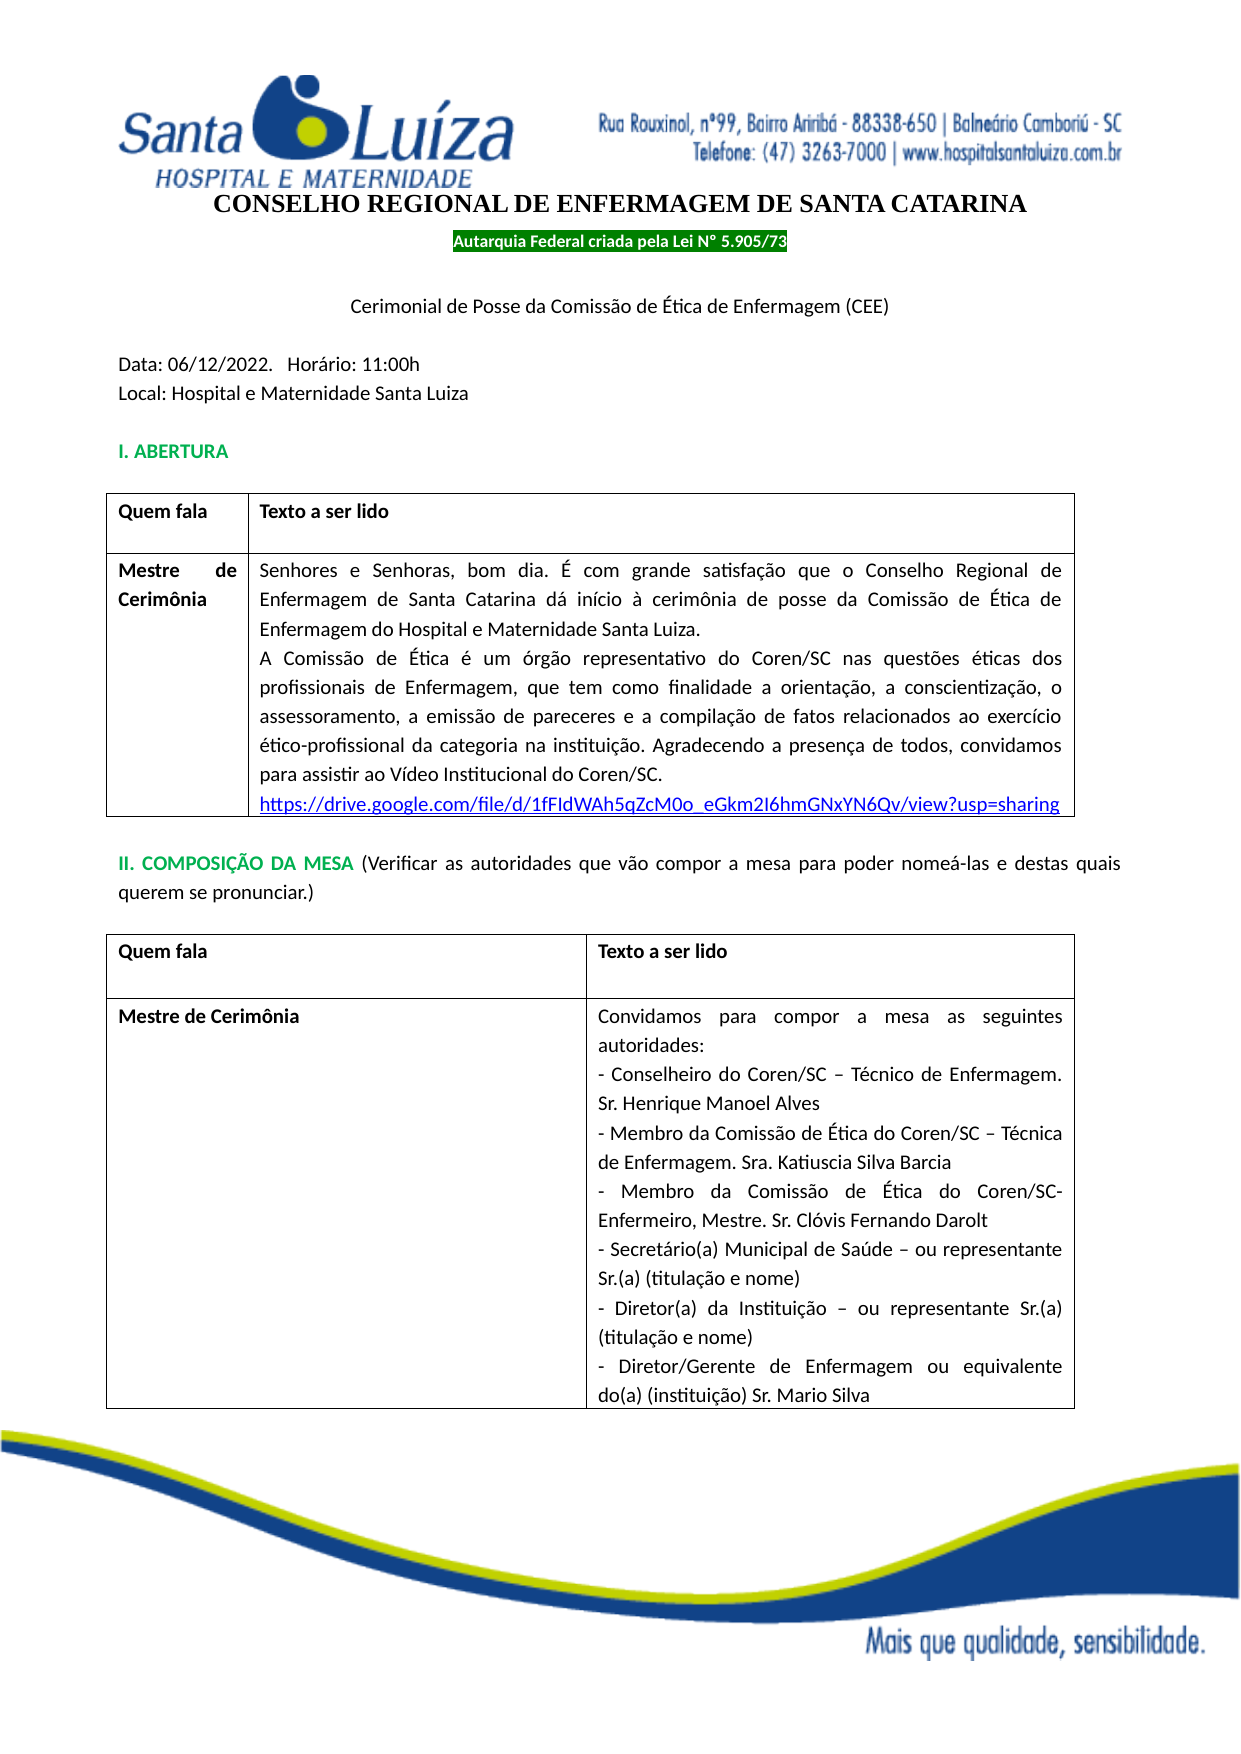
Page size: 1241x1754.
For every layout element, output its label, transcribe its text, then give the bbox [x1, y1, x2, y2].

text Local: Hospital e Maternidade Santa Luiza [118, 377, 1122, 406]
text CONSELHO REGIONAL DE ENFERMAGEM DE SANTA CATARINA [118, 118, 1122, 218]
table_cell Senhores e Senhoras, bom dia. É com grande satisfação que o Conselho Regional de Enfermagem de Santa Catarina dá início à cerimônia de posse da Comissão de Ética de Enfermagem do Hospital e Maternidade Santa Luiza. A Comissão de Ética é um órgão representativo do Coren/SC nas questões éticas dos profissionais de Enfermagem, que tem como finalidade a orientação, a conscientização, o assessoramento, a emissão de pareceres e a compilação de fatos relacionados ao exercício ético-profissional da categoria na instituição. Agradecendo a presença de todos, convidamos para assistir ao Vídeo Institucional do Coren/SC. https://drive.google.com/file/d/1fFIdWAh5qZcM0o_eGkm2I6hmGNxYN6Qv/view?usp=sharing [249, 554, 1074, 816]
text Cerimonial de Posse da Comissão de Ética de Enfermagem (CEE) [118, 289, 1122, 318]
text Autarquia Federal criada pela Lei Nº 5.905/73 [118, 222, 1122, 252]
table_cell Convidamos para compor a mesa as seguintes autoridades: - Conselheiro do Coren/SC – Técnico de Enfermagem. Sr. Henrique Manoel Alves - Membro da Comissão de Ética do Coren/SC – Técnica de Enfermagem. Sra. Katiuscia Silva Barcia - Membro da Comissão de Ética do Coren/SC- Enfermeiro, Mestre. Sr. Clóvis Fernando Darolt - Secretário(a) Municipal de Saúde – ou representante Sr.(a) (titulação e nome) - Diretor(a) da Instituição – ou representante Sr.(a) (titulação e nome) - Diretor/Gerente de Enfermagem ou equivalente do(a) (instituição) Sr. Mario Silva [587, 999, 1074, 1408]
table_header Quem fala [107, 494, 248, 553]
table_header Texto a ser lido [249, 494, 1074, 553]
table_header Quem fala [107, 935, 586, 998]
table_cell Mestre de Cerimônia [107, 999, 586, 1408]
text II. COMPOSIÇÃO DA MESA (Verificar as autoridades que vão compor a mesa para poder nomeá-las e destas quais querem se pronunciar.) [118, 846, 1122, 905]
text Data: 06/12/2022. Horário: 11:00h [118, 347, 1122, 377]
text I. ABERTURA [118, 435, 1122, 464]
table_cell Mestre de Cerimônia [107, 554, 248, 816]
table_header Texto a ser lido [587, 935, 1074, 998]
